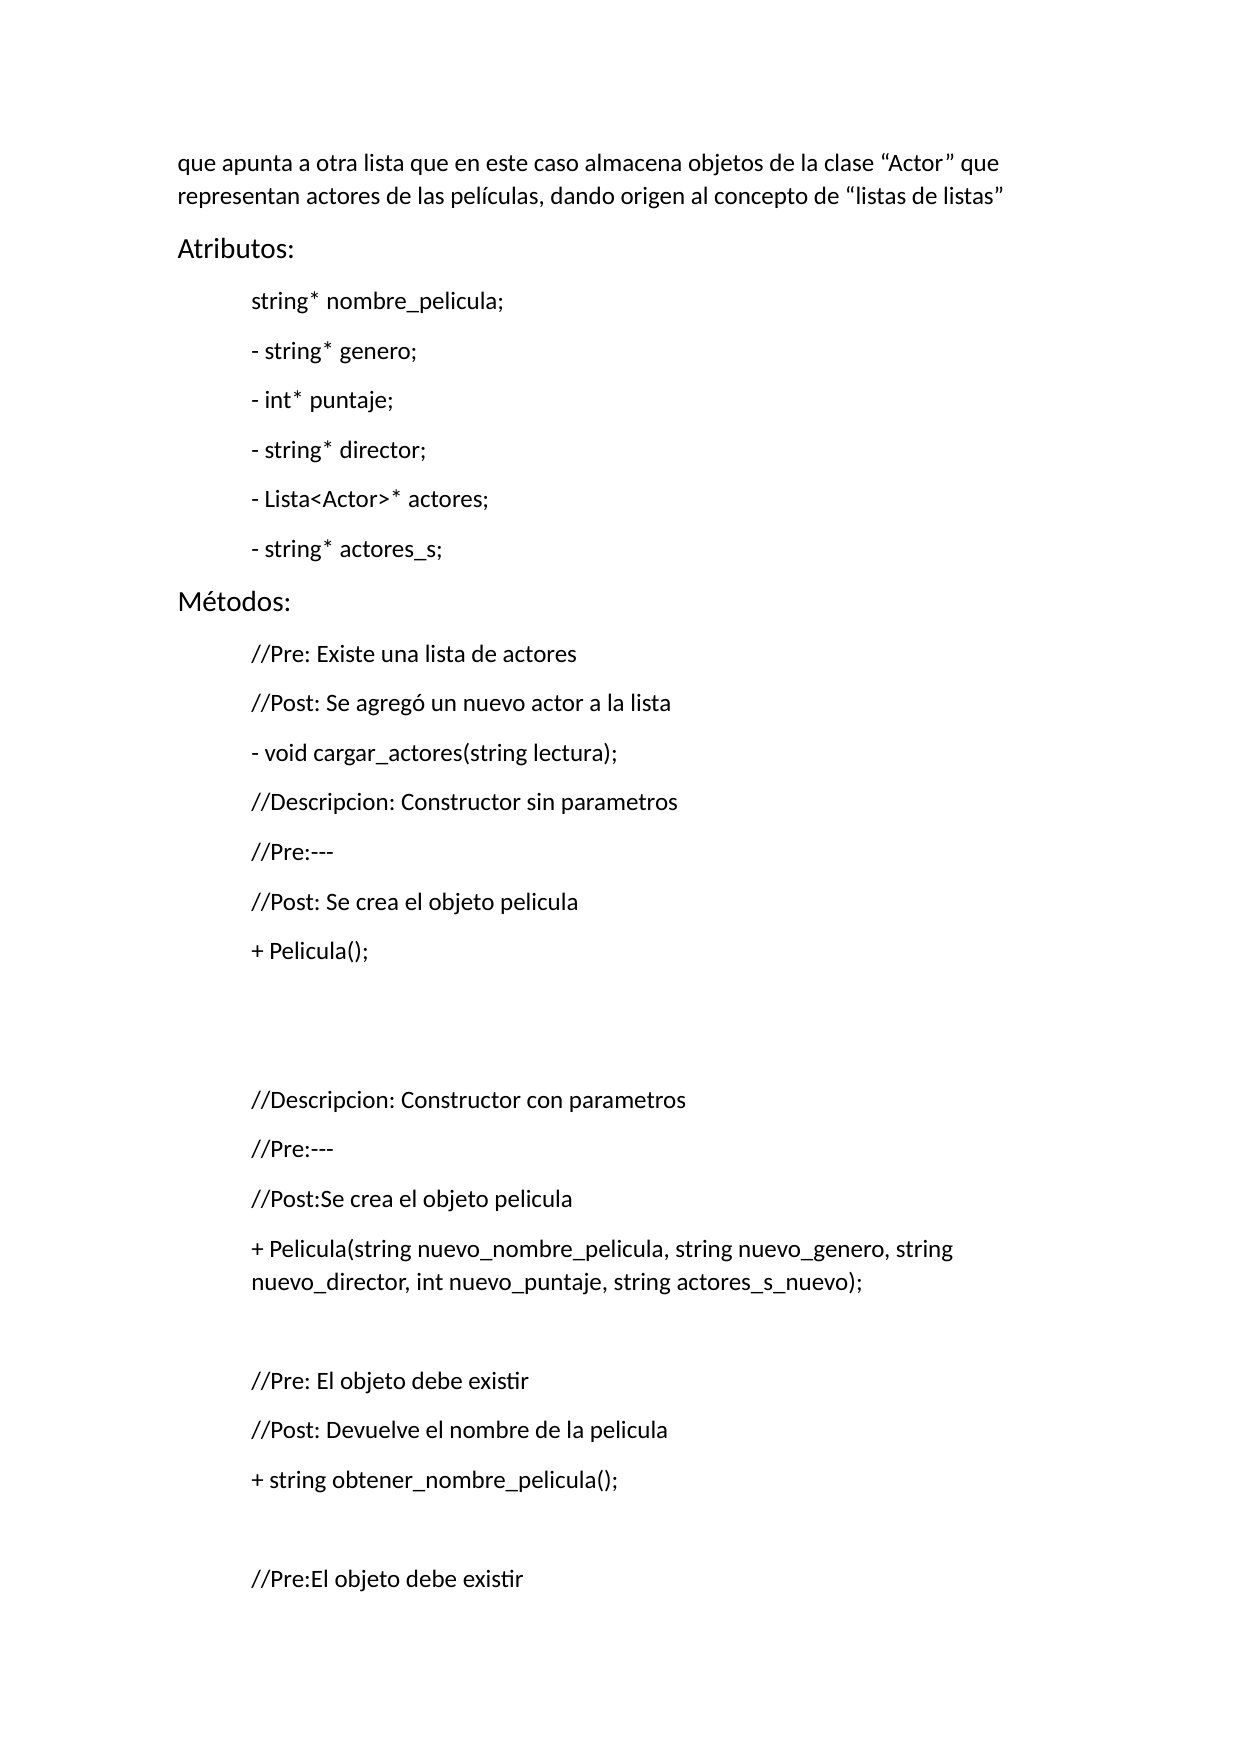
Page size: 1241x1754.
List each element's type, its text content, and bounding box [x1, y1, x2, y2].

text - Lista<Actor>* actores; [177, 483, 1063, 514]
text - void cargar_actores(string lectura); [177, 737, 1063, 767]
text + string obtener_nombre_pelicula(); [177, 1464, 1063, 1494]
text - string* genero; [177, 335, 1063, 365]
text string* nombre_pelicula; [177, 285, 1063, 316]
text + Pelicula(string nuevo_nombre_pelicula, string nuevo_genero, string nuevo_director, int nuevo_puntaje, string actores_s_nuevo); [251, 1233, 1063, 1296]
text //Post: Se crea el objeto pelicula [177, 886, 1063, 916]
text - int* puntaje; [177, 384, 1063, 415]
text //Post:Se crea el objeto pelicula [177, 1183, 1063, 1214]
text - string* actores_s; [177, 533, 1063, 564]
text - string* director; [177, 434, 1063, 464]
text //Post: Devuelve el nombre de la pelicula [177, 1414, 1063, 1445]
text que apunta a otra lista que en este caso almacena objetos de la clase “Actor” que representan actores de las películas, dando origen al concepto de “listas de listas” [177, 148, 1063, 211]
text //Pre:El objeto debe existir [177, 1563, 1063, 1594]
text //Pre: Existe una lista de actores [177, 638, 1063, 668]
text //Descripcion: Constructor con parametros [177, 1084, 1063, 1114]
text //Pre: El objeto debe existir [177, 1365, 1063, 1395]
text Atributos: [177, 230, 1063, 266]
text //Post: Se agregó un nuevo actor a la lista [177, 687, 1063, 718]
text + Pelicula(); [177, 935, 1063, 966]
text Métodos: [177, 583, 1063, 618]
text //Pre:--- [177, 1134, 1063, 1164]
text //Descripcion: Constructor sin parametros [177, 787, 1063, 817]
text //Pre:--- [177, 836, 1063, 867]
